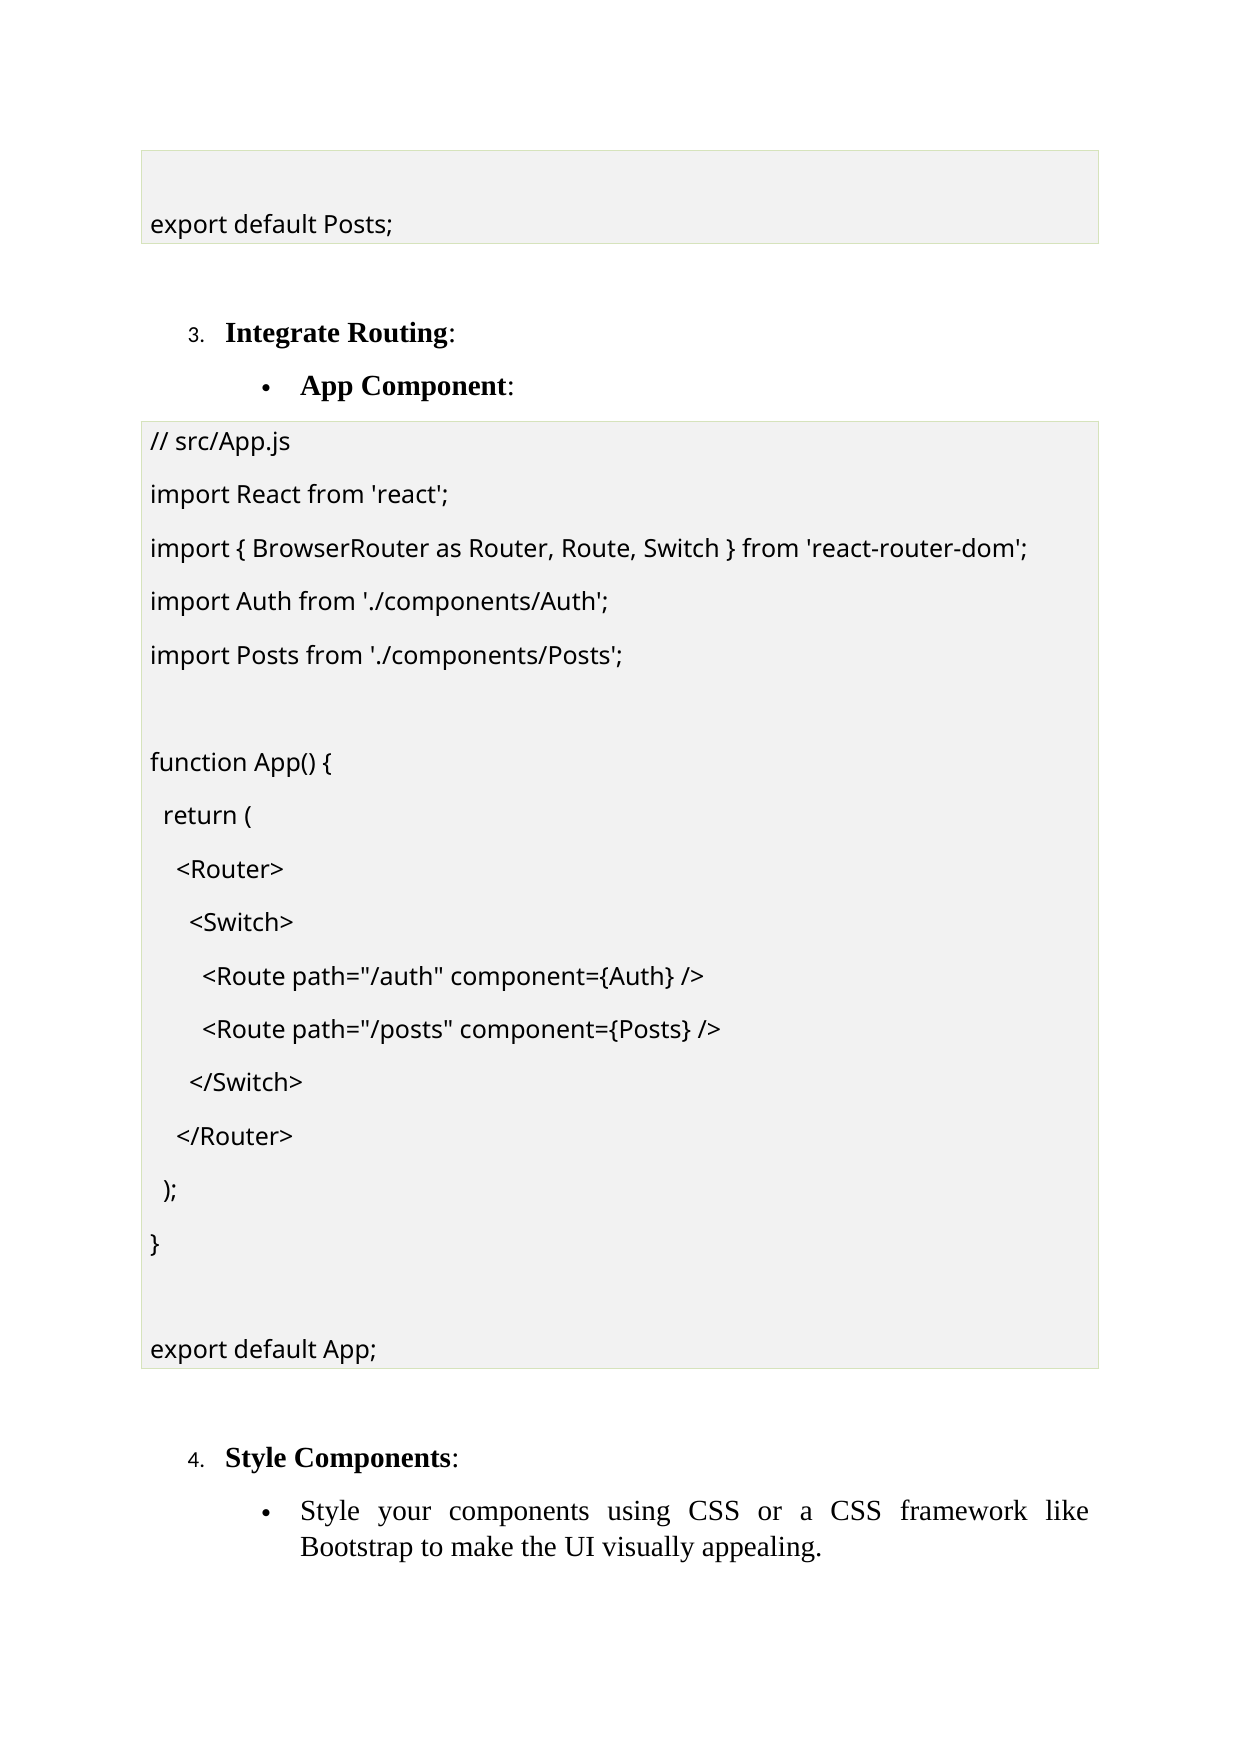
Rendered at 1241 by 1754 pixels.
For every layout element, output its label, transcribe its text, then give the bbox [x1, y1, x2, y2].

text import React from 'react'; [142, 474, 1098, 511]
text import { BrowserRouter as Router, Route, Switch } from 'react-router-dom'; [142, 527, 1098, 565]
text export default Posts; [142, 203, 1098, 243]
text </Switch> [142, 1062, 1098, 1099]
text <Route path="/posts" component={Posts} /> [142, 1008, 1098, 1046]
list Style Components: [187, 1441, 1090, 1474]
text export default App; [142, 1329, 1098, 1368]
text import Posts from './components/Posts'; [142, 634, 1098, 672]
text // src/App.js [142, 422, 1098, 458]
text </Router> [142, 1115, 1098, 1152]
text import Auth from './components/Auth'; [142, 581, 1098, 618]
text <Switch> [142, 902, 1098, 939]
list App Component: [262, 368, 1090, 401]
text <Route path="/auth" component={Auth} /> [142, 955, 1098, 992]
list Integrate Routing: [187, 315, 1090, 348]
text function App() { [142, 741, 1098, 778]
text return ( [142, 795, 1098, 832]
text } [142, 1222, 1098, 1259]
list Style your components using CSS or a CSS framework like Bootstrap to make the UI visually appealing. [262, 1493, 1090, 1563]
text ); [142, 1169, 1098, 1206]
text <Router> [142, 848, 1098, 885]
